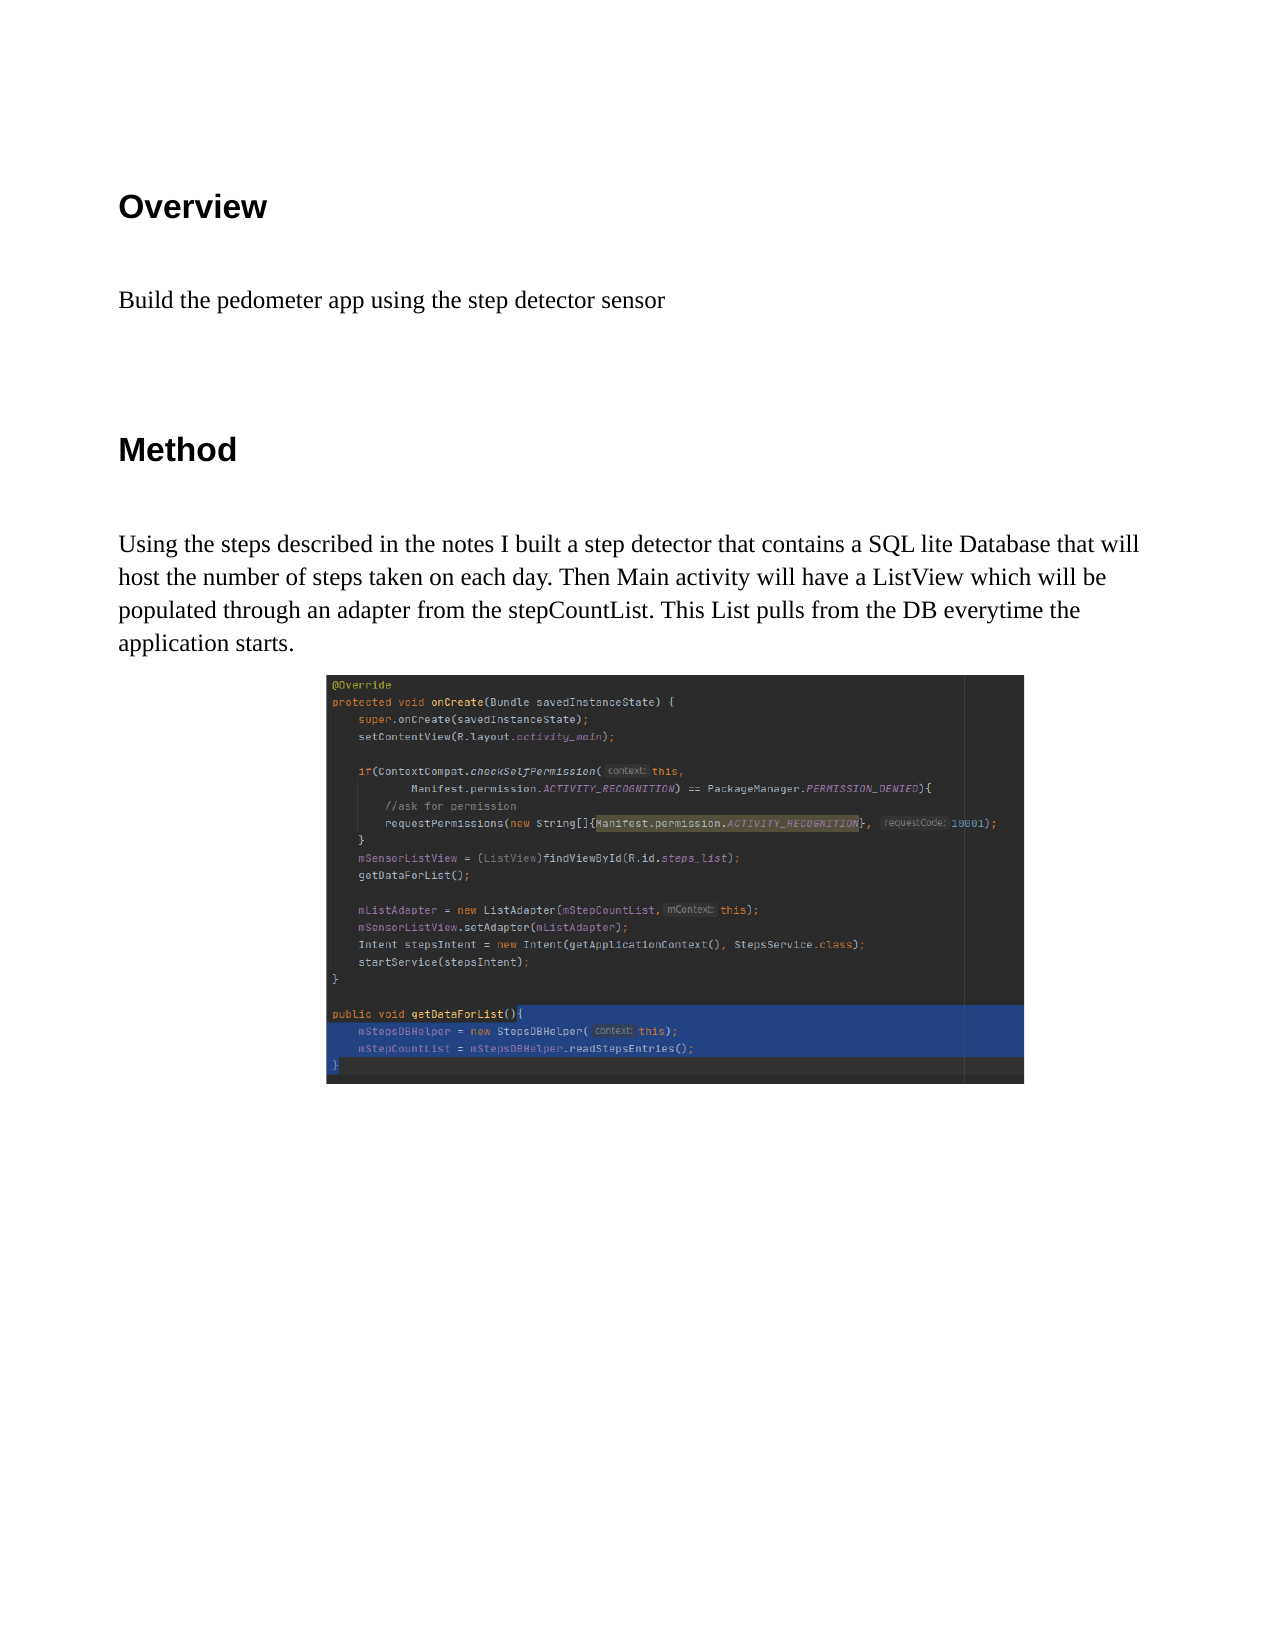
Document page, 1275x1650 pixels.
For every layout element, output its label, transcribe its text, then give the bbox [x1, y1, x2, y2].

subtitle Overview [118, 187, 1157, 225]
picture [326, 675, 1025, 1084]
text Using the steps described in the notes I built a step detector that contains a SQL lite Database that will host the number of steps taken on each day. Then Main activity will have a ListView which will be populated through an adapter from the stepCountList. This List pulls from the DB everytime the application starts. [118, 529, 1157, 657]
text Build the pedometer app using the step detector sensor [118, 285, 1157, 314]
subtitle Method [118, 430, 1157, 469]
